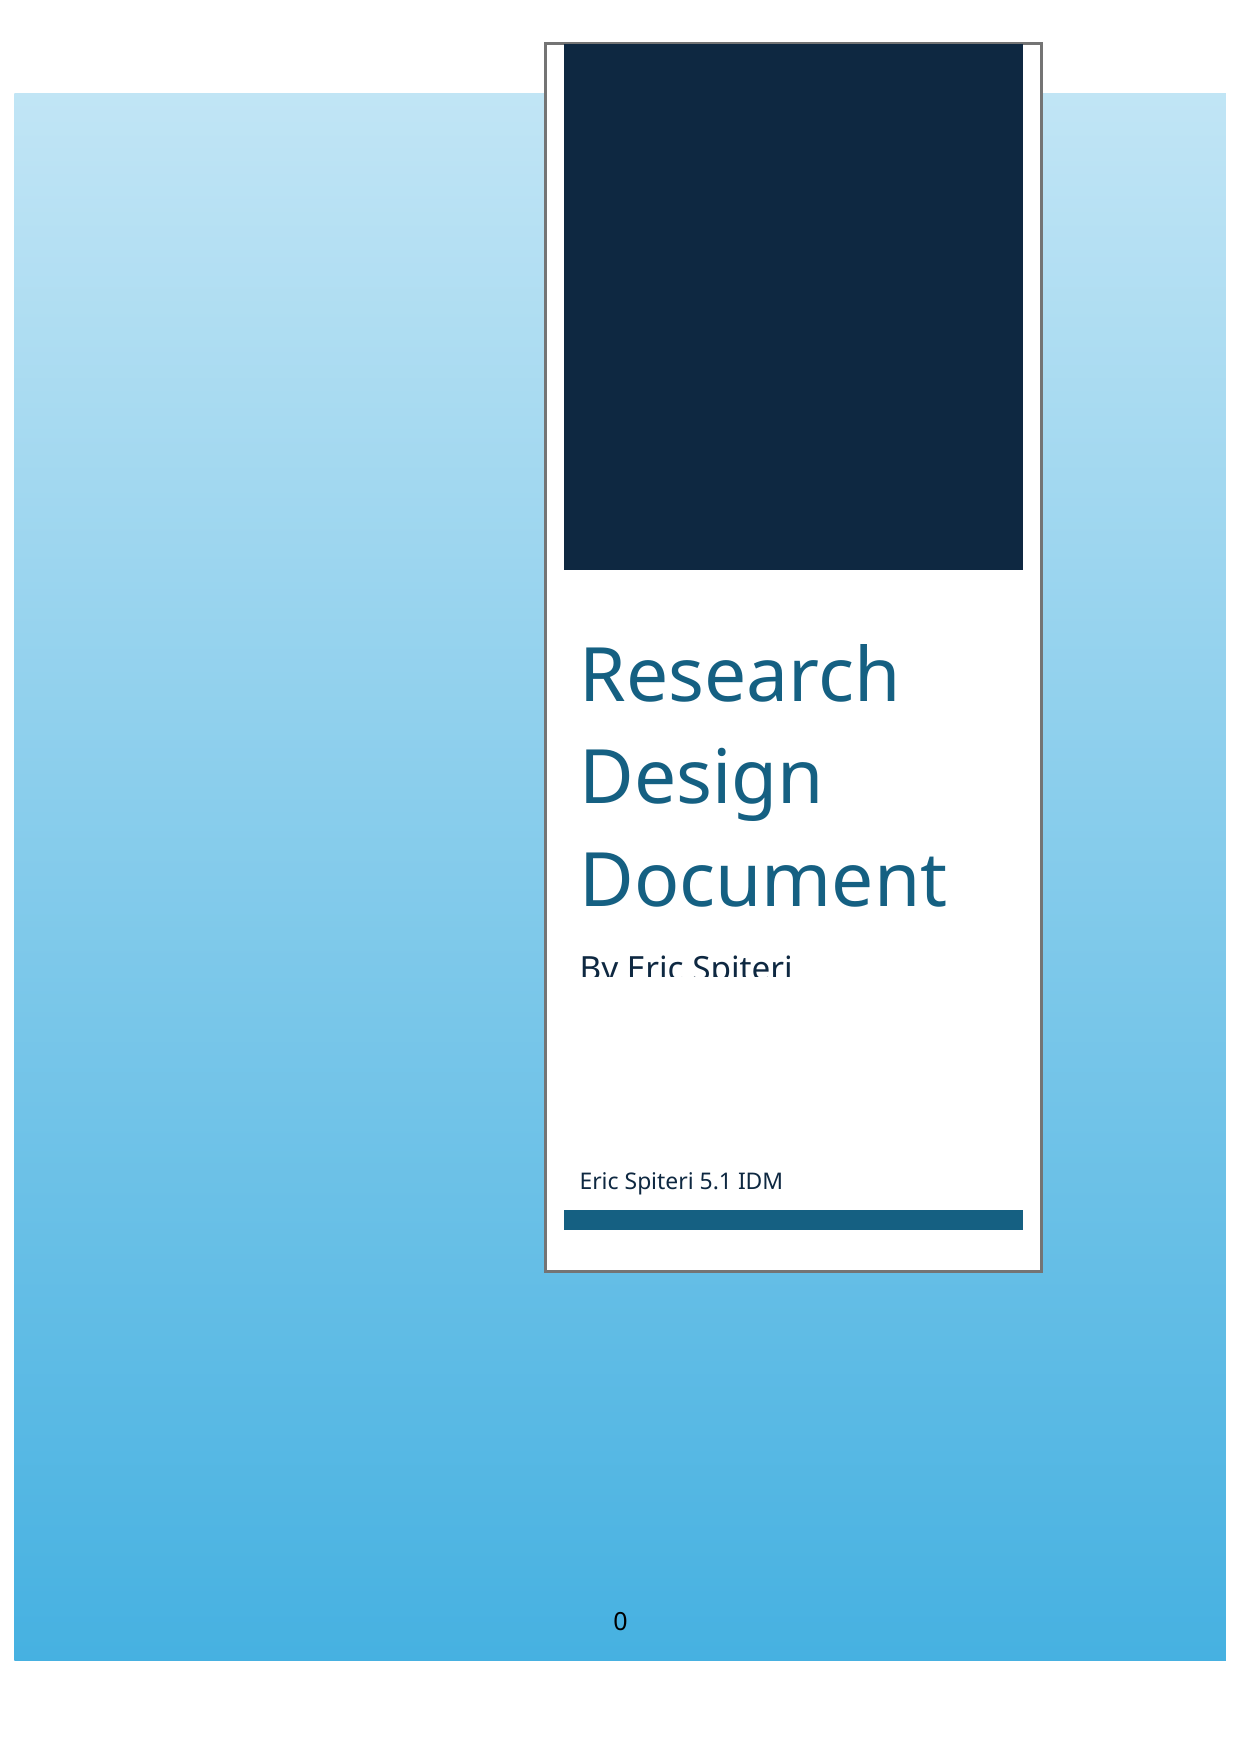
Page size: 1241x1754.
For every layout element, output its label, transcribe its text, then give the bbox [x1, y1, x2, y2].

text By Eric Spiteri [579, 944, 996, 977]
text Eric Spiteri 5.1 IDM [579, 1165, 996, 1194]
text Research Design Document [579, 621, 996, 928]
